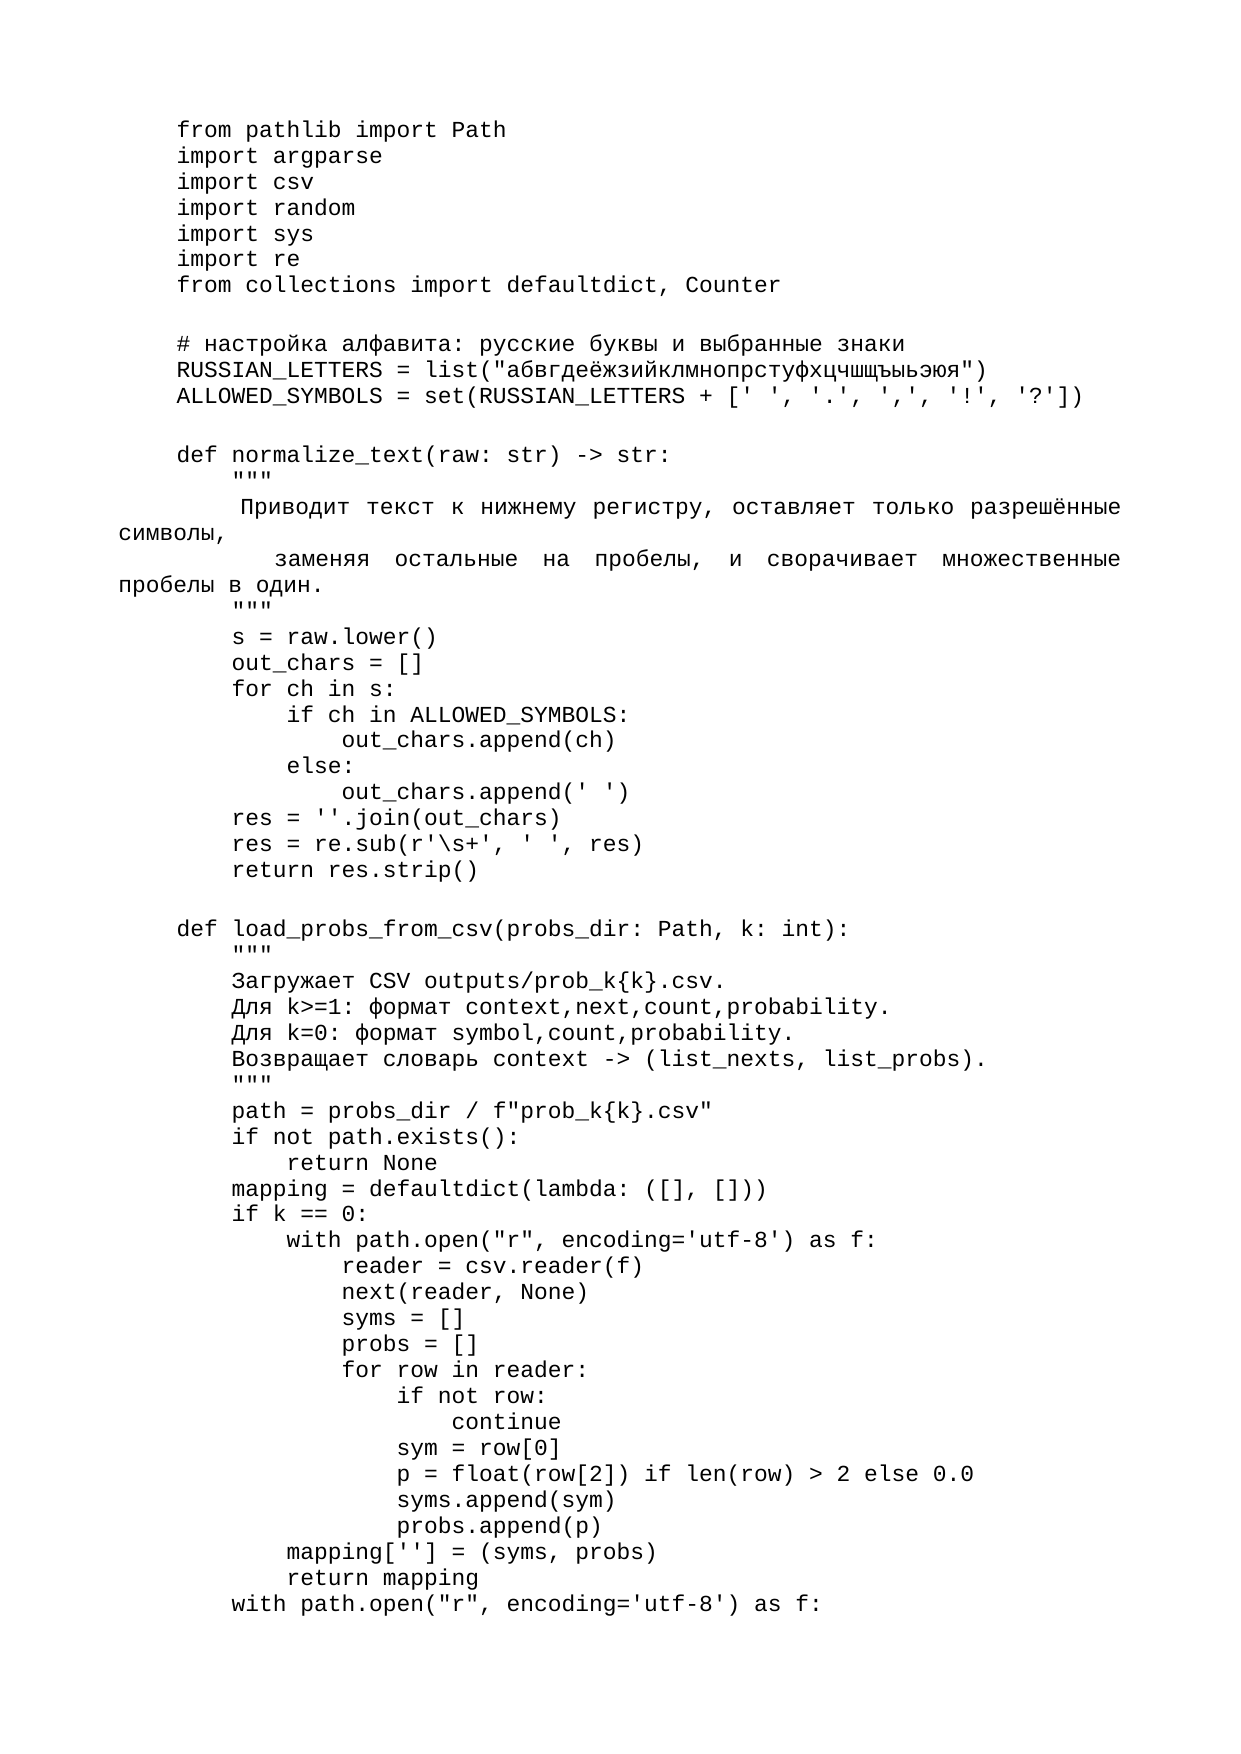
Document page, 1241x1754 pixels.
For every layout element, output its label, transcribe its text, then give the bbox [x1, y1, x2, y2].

text Приводит текст к нижнему регистру, оставляет только разрешённые символы, [118, 495, 1122, 547]
text def normalize_text(raw: str) -> str: [118, 443, 1122, 469]
text mapping = defaultdict(lambda: ([], [])) [118, 1177, 1122, 1203]
text """ [118, 599, 1122, 625]
text return res.strip() [118, 858, 1122, 884]
text path = probs_dir / f"prob_k{k}.csv" [118, 1099, 1122, 1125]
text probs = [] [118, 1332, 1122, 1358]
text import random [118, 196, 1122, 222]
text if k == 0: [118, 1203, 1122, 1229]
text else: [118, 755, 1122, 781]
text Возвращает словарь context -> (list_nexts, list_probs). [118, 1047, 1122, 1073]
text import sys [118, 222, 1122, 248]
text """ [118, 1073, 1122, 1099]
text mapping[''] = (syms, probs) [118, 1540, 1122, 1566]
text with path.open("r", encoding='utf-8') as f: [118, 1229, 1122, 1255]
text for row in reader: [118, 1358, 1122, 1384]
text return mapping [118, 1566, 1122, 1592]
text from collections import defaultdict, Counter [118, 274, 1122, 300]
text continue [118, 1410, 1122, 1436]
text res = re.sub(r'\s+', ' ', res) [118, 833, 1122, 858]
text import re [118, 248, 1122, 274]
text if not row: [118, 1384, 1122, 1410]
text next(reader, None) [118, 1281, 1122, 1307]
text def load_probs_from_csv(probs_dir: Path, k: int): [118, 917, 1122, 943]
text s = raw.lower() [118, 625, 1122, 651]
text ALLOWED_SYMBOLS = set(RUSSIAN_LETTERS + [' ', '.', ',', '!', '?']) [118, 384, 1122, 411]
text if ch in ALLOWED_SYMBOLS: [118, 703, 1122, 729]
text Загружает CSV outputs/prob_k{k}.csv. [118, 969, 1122, 995]
text Для k>=1: формат context,next,count,probability. [118, 995, 1122, 1021]
text return None [118, 1151, 1122, 1177]
text Для k=0: формат symbol,count,probability. [118, 1021, 1122, 1047]
text # настройка алфавита: русские буквы и выбранные знаки [118, 333, 1122, 359]
text res = ''.join(out_chars) [118, 807, 1122, 833]
text RUSSIAN_LETTERS = list("абвгдеёжзийклмнопрстуфхцчшщъыьэюя") [118, 359, 1122, 384]
text probs.append(p) [118, 1514, 1122, 1540]
text sym = row[0] [118, 1436, 1122, 1462]
text out_chars.append(' ') [118, 781, 1122, 807]
text from pathlib import Path [118, 118, 1122, 144]
text if not path.exists(): [118, 1125, 1122, 1151]
text import argparse [118, 144, 1122, 170]
text for ch in s: [118, 677, 1122, 703]
text out_chars.append(ch) [118, 729, 1122, 755]
text with path.open("r", encoding='utf-8') as f: [118, 1592, 1122, 1618]
text out_chars = [] [118, 651, 1122, 677]
text """ [118, 469, 1122, 495]
text reader = csv.reader(f) [118, 1255, 1122, 1281]
text import csv [118, 170, 1122, 196]
text syms = [] [118, 1307, 1122, 1332]
text """ [118, 943, 1122, 969]
text заменяя остальные на пробелы, и сворачивает множественные пробелы в один. [118, 547, 1122, 599]
text p = float(row[2]) if len(row) > 2 else 0.0 [118, 1462, 1122, 1488]
text syms.append(sym) [118, 1488, 1122, 1514]
